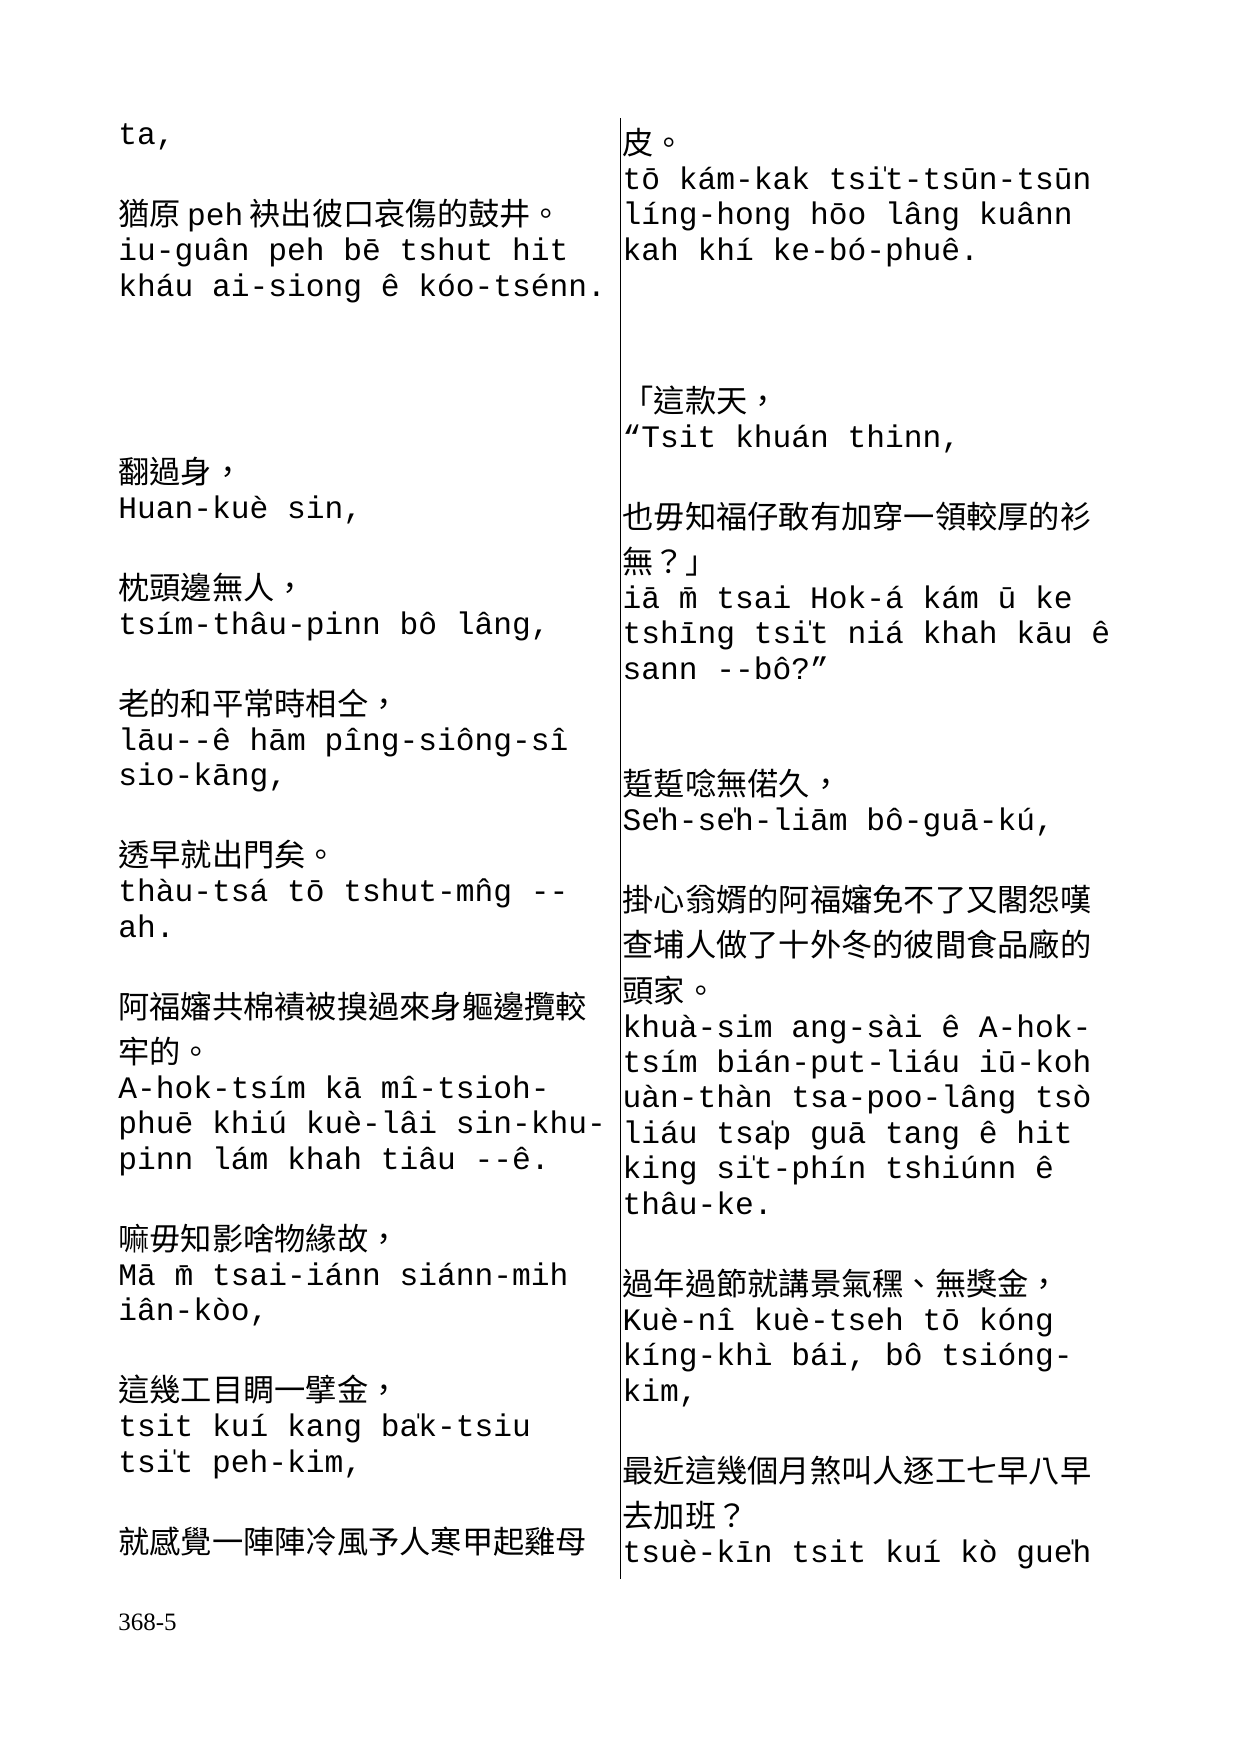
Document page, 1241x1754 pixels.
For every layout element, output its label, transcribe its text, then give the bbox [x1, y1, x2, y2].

text lāu--ê hām pîng-siông-sî sio-kāng, [118, 724, 618, 795]
text 過年過節就講景氣䆀、無獎金， [622, 1259, 1122, 1304]
text iā m̄ tsai Hok-á kám ū ke tshīng tsi̍t niá khah kāu ê sann --bô?” [622, 582, 1122, 688]
text khuà-sim ang-sài ê A-hok-tsím bián-put-liáu iū-koh uàn-thàn tsa-poo-lâng tsò liáu tsa̍p guā tang ê hit king si̍t-phín tshiúnn ê thâu-ke. [622, 1011, 1122, 1223]
text ta, [118, 118, 618, 153]
text “Tsit khuán thinn, [622, 421, 1122, 456]
text tō kám-kak tsi̍t-tsūn-tsūn líng-hong hōo lâng kuânn kah khí ke-bó-phuê. [622, 163, 1122, 269]
text 阿福嬸共棉襀被搝過來身軀邊攬較牢的。 [118, 982, 618, 1072]
text Huan-kuè sin, [118, 492, 618, 528]
text iu-guân peh bē tshut hit kháu ai-siong ê kóo-tsénn. [118, 234, 618, 305]
text tsím-thâu-pinn bô lâng, [118, 608, 618, 644]
text tsuè-kīn tsit kuí kò gue̍h [622, 1536, 1122, 1572]
text 老的和平常時相仝， [118, 679, 618, 724]
text thàu-tsá tō tshut-mn̂g --ah. [118, 876, 618, 947]
text 枕頭邊無人， [118, 563, 618, 608]
text 就感覺一陣陣冷風予人寒甲起雞母 [118, 1517, 618, 1562]
text Kuè-nî kuè-tseh tō kóng kíng-khì bái, bô tsióng-kim, [622, 1304, 1122, 1410]
text Mā m̄ tsai-iánn siánn-mih iân-kòo, [118, 1259, 618, 1330]
text Se̍h-se̍h-liām bô-guā-kú, [622, 804, 1122, 840]
text 這幾工目睭一擘金， [118, 1366, 618, 1411]
text 猶原peh袂出彼口哀傷的鼓井。 [118, 189, 618, 234]
text A-hok-tsím kā mî-tsioh-phuē khiú kuè-lâi sin-khu-pinn lám khah tiâu --ê. [118, 1072, 618, 1179]
text 最近這幾個月煞叫人逐工七早八早去加班？ [622, 1446, 1122, 1536]
text 也毋知福仔敢有加穿一領較厚的衫無？」 [622, 492, 1122, 582]
text 嘛毋知影啥物緣故， [118, 1214, 618, 1259]
text 透早就出門矣。 [118, 831, 618, 876]
text 翻過身， [118, 447, 618, 492]
text tsit kuí kang ba̍k-tsiu tsi̍t peh-kim, [118, 1411, 618, 1482]
text 掛心翁婿的阿福嬸免不了又閣怨嘆查埔人做了十外冬的彼間食品廠的頭家。 [622, 875, 1122, 1011]
text 踅踅唸無偌久， [622, 759, 1122, 804]
text 皮。 [622, 118, 1122, 163]
text 「這款天， [622, 376, 1122, 421]
